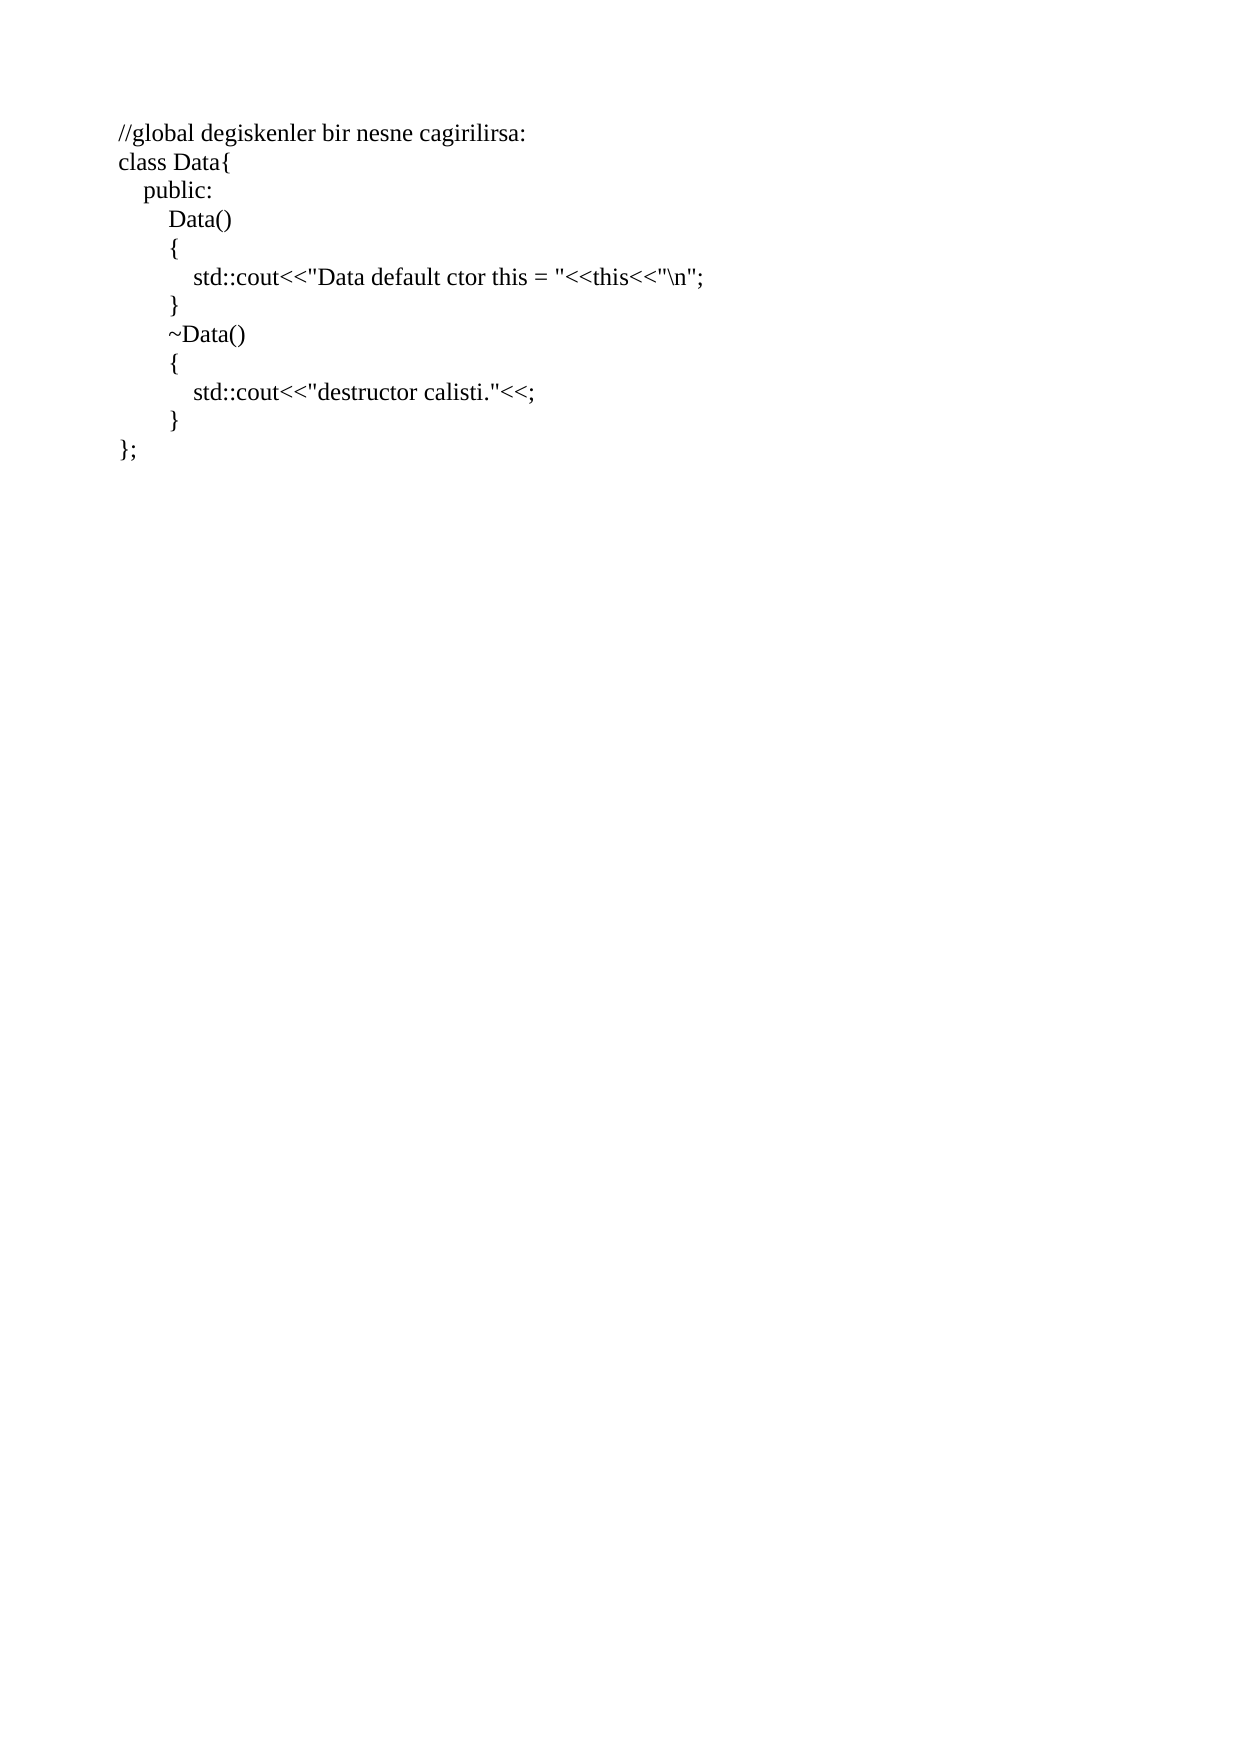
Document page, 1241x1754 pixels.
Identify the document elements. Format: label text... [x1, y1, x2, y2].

text } [118, 406, 1122, 434]
text }; [118, 434, 1122, 463]
text public: [118, 176, 1122, 204]
text Data() [118, 204, 1122, 233]
text std::cout<<"Data default ctor this = "<<this<<"\n"; [118, 262, 1122, 291]
text class Data{ [118, 147, 1122, 176]
text ~Data() [118, 319, 1122, 348]
text //global degiskenler bir nesne cagirilirsa: [118, 118, 1122, 147]
text } [118, 291, 1122, 319]
text { [118, 233, 1122, 262]
text { [118, 348, 1122, 377]
text std::cout<<"destructor calisti."<<; [118, 377, 1122, 406]
